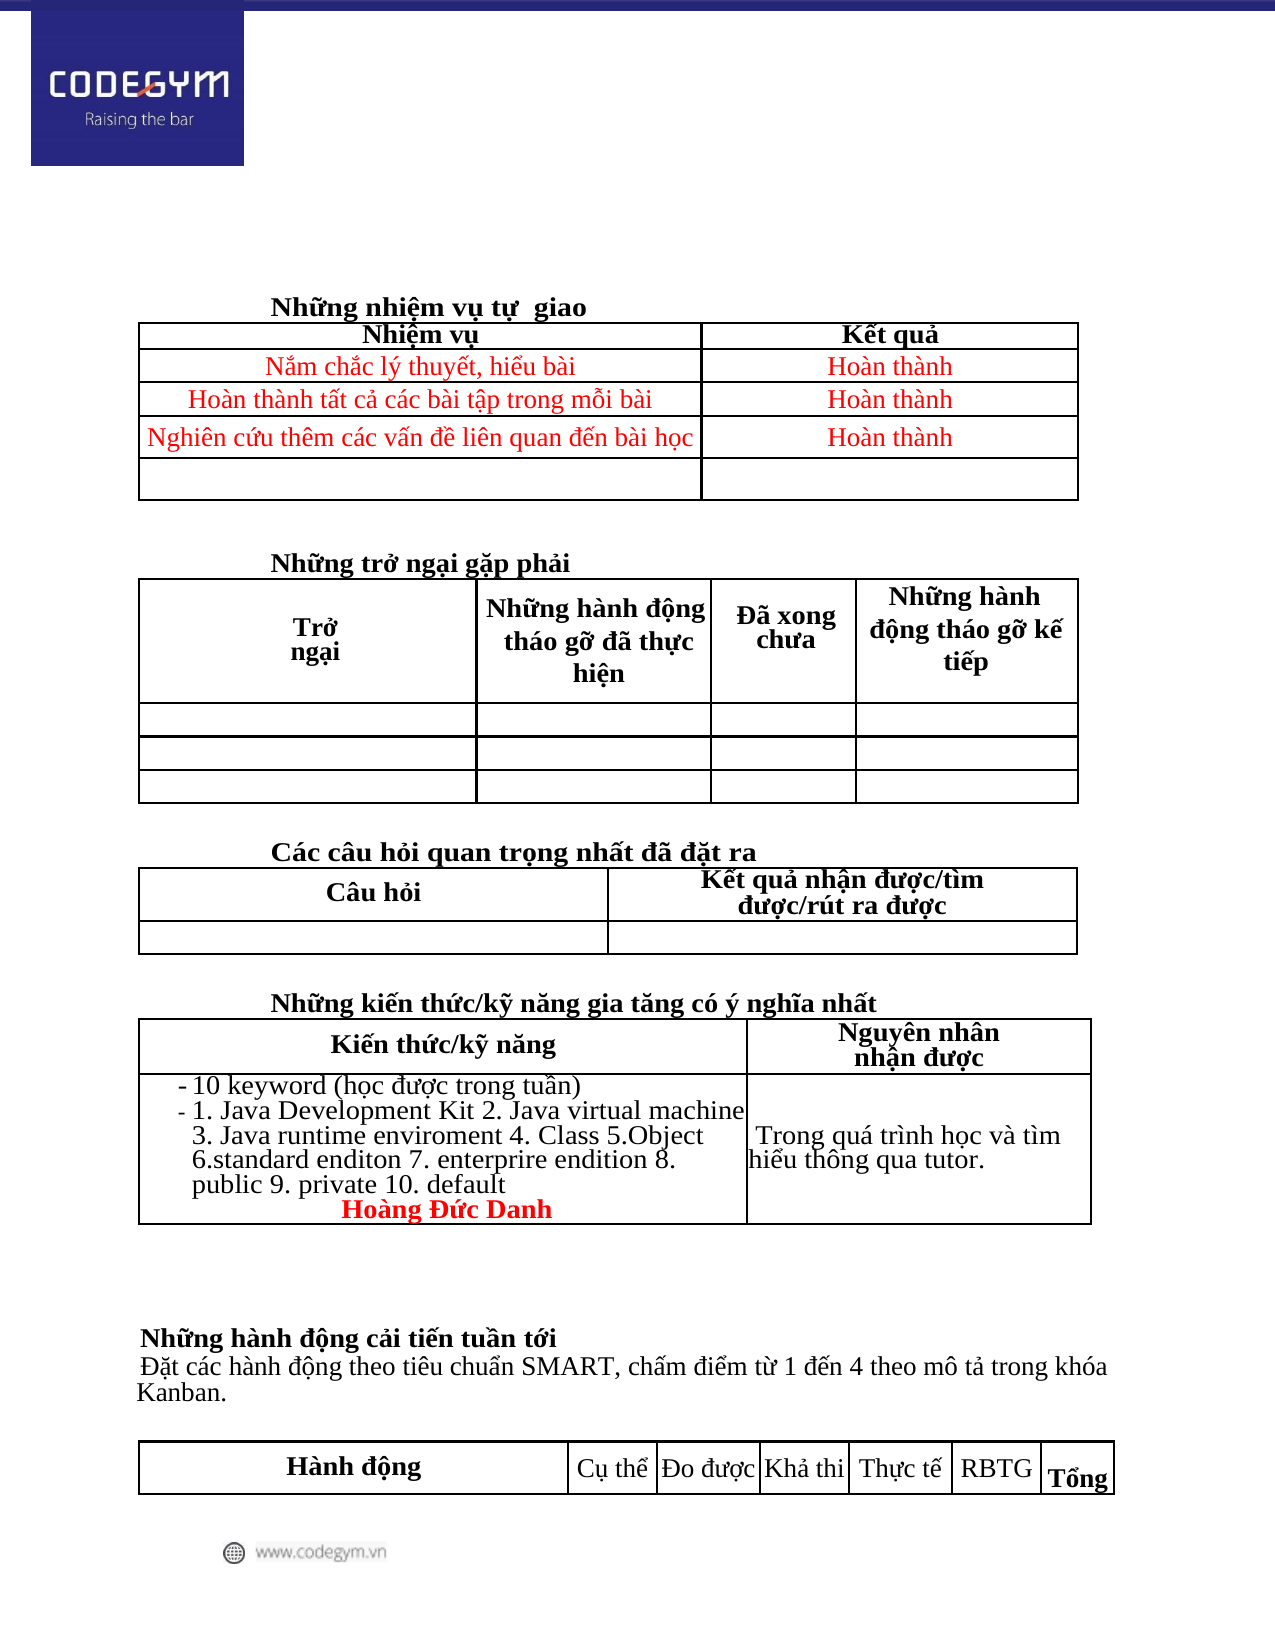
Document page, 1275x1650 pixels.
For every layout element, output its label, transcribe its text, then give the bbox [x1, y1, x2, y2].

table_header Nguyên nhân nhận được [748, 1020, 1090, 1073]
table_header Kiến thức/kỹ năng [140, 1020, 746, 1073]
table_header Thực tế [850, 1443, 951, 1493]
table_cell [712, 704, 855, 735]
table_cell [478, 738, 710, 769]
table_cell Nắm chắc lý thuyết, hiểu bài [140, 350, 700, 381]
text Những kiến thức/kỹ năng gia tăng có ý nghĩa nhất [270, 987, 1131, 1018]
table_cell [478, 771, 710, 802]
table_cell Nghiên cứu thêm các vấn đề liên quan đến bài học [140, 417, 700, 457]
table_cell [703, 459, 1077, 499]
table_cell Hoàn thành [703, 417, 1077, 457]
table_cell [140, 704, 475, 735]
table_header Câu hỏi [140, 869, 607, 920]
table_cell [140, 459, 700, 499]
table_header Hành động [140, 1443, 567, 1493]
table_header Tổng [1042, 1443, 1113, 1493]
picture [223, 1535, 1246, 1636]
table_header Cụ thể [569, 1443, 656, 1493]
table_header Khả thi [761, 1443, 848, 1493]
text Các câu hỏi quan trọng nhất đã đặt ra [270, 836, 1131, 867]
table_cell [857, 738, 1077, 769]
table_header RBTG [953, 1443, 1040, 1493]
text Những hành động cải tiến tuần tới [125, 1321, 1131, 1353]
table_header Những hành động tháo gỡ kế tiếp [857, 580, 1077, 702]
picture [0, 0, 1275, 166]
table_cell [857, 771, 1077, 802]
table_header Đã xong chưa [712, 580, 855, 702]
table_cell [140, 738, 475, 769]
table_cell Trong quá trình học và tìm hiểu thông qua tutor. [748, 1075, 1090, 1223]
table_cell [478, 704, 710, 735]
table_header Trở ngại [140, 580, 475, 702]
table_header Nhiệm vụ [140, 324, 700, 348]
table_cell [140, 922, 607, 953]
table_cell [712, 738, 855, 769]
table_header Đo được [658, 1443, 759, 1493]
table_header Kết quả nhận được/tìm được/rút ra được [609, 869, 1076, 920]
table_cell [140, 771, 475, 802]
table_header Kết quả [703, 324, 1077, 348]
table_cell 10 keyword (học được trong tuần) 1. Java Development Kit 2. Java virtual machine 3. Java runtime enviroment 4. Class 5.Object 6.standard enditon 7. enterprire endition 8. public 9. private 10. default Hoàng Đức Danh [140, 1075, 746, 1223]
table_cell [857, 704, 1077, 735]
text Đặt các hành động theo tiêu chuẩn SMART, chấm điểm từ 1 đến 4 theo mô tả trong khóa Kanban. [136, 1354, 1117, 1407]
table_cell [609, 922, 1076, 953]
table_cell Hoàn thành [703, 350, 1077, 381]
table_cell [712, 771, 855, 802]
text Những nhiệm vụ tự giao [270, 291, 1131, 322]
table_cell Hoàn thành [703, 383, 1077, 414]
text Những trở ngại gặp phải [270, 547, 1131, 578]
table_header Những hành động tháo gỡ đã thực hiện [478, 580, 710, 702]
table_cell Hoàn thành tất cả các bài tập trong mỗi bài [140, 383, 700, 414]
